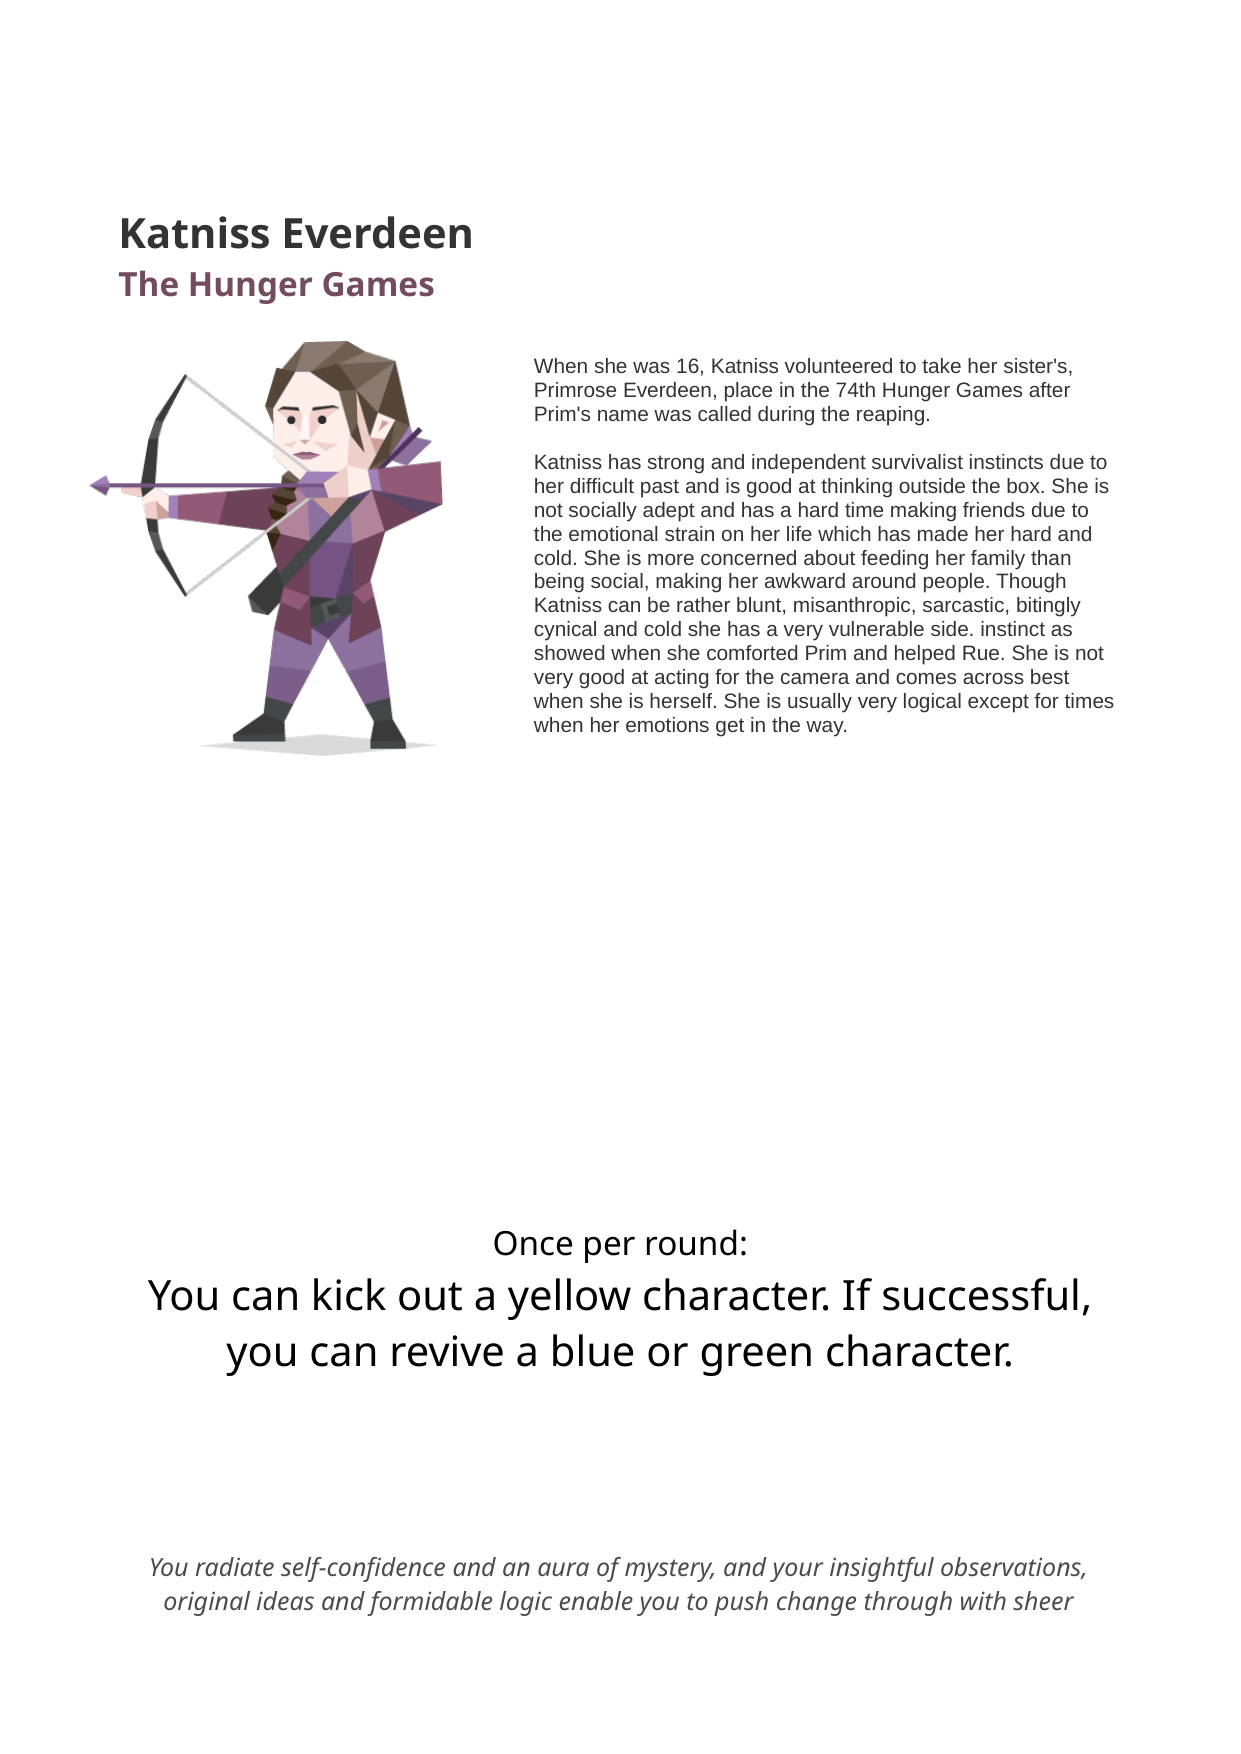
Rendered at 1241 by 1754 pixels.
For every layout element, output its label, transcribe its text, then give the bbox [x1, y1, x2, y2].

text Katniss has strong and independent survivalist instincts due to her difficult past and is good at thinking outside the box. She is not socially adept and has a hard time making friends due to the emotional strain on her life which has made her hard and cold. She is more concerned about feeding her family than being social, making her awkward around people. Though Katniss can be rather blunt, misanthropic, sarcastic, bitingly cynical and cold she has a very vulnerable side. instinct as showed when she comforted Prim and helped Rue. She is not very good at acting for the camera and comes across best when she is herself. She is usually very logical except for times when her emotions get in the way. [118, 449, 1122, 766]
text Once per round: You can kick out a yellow character. If successful, you can revive a blue or green character. [118, 1220, 1122, 1379]
text You radiate self-confidence and an aura of mystery, and your insightful observations, original ideas and formidable logic enable you to push change through with sheer [118, 1549, 1122, 1617]
picture [59, 341, 473, 756]
text The Hunger Games [118, 260, 1122, 306]
text Katniss Everdeen [118, 204, 1122, 260]
text When she was 16, Katniss volunteered to take her sister's, Primrose Everdeen, place in the 74th Hunger Games after Prim's name was called during the reaping. [473, 354, 1122, 426]
